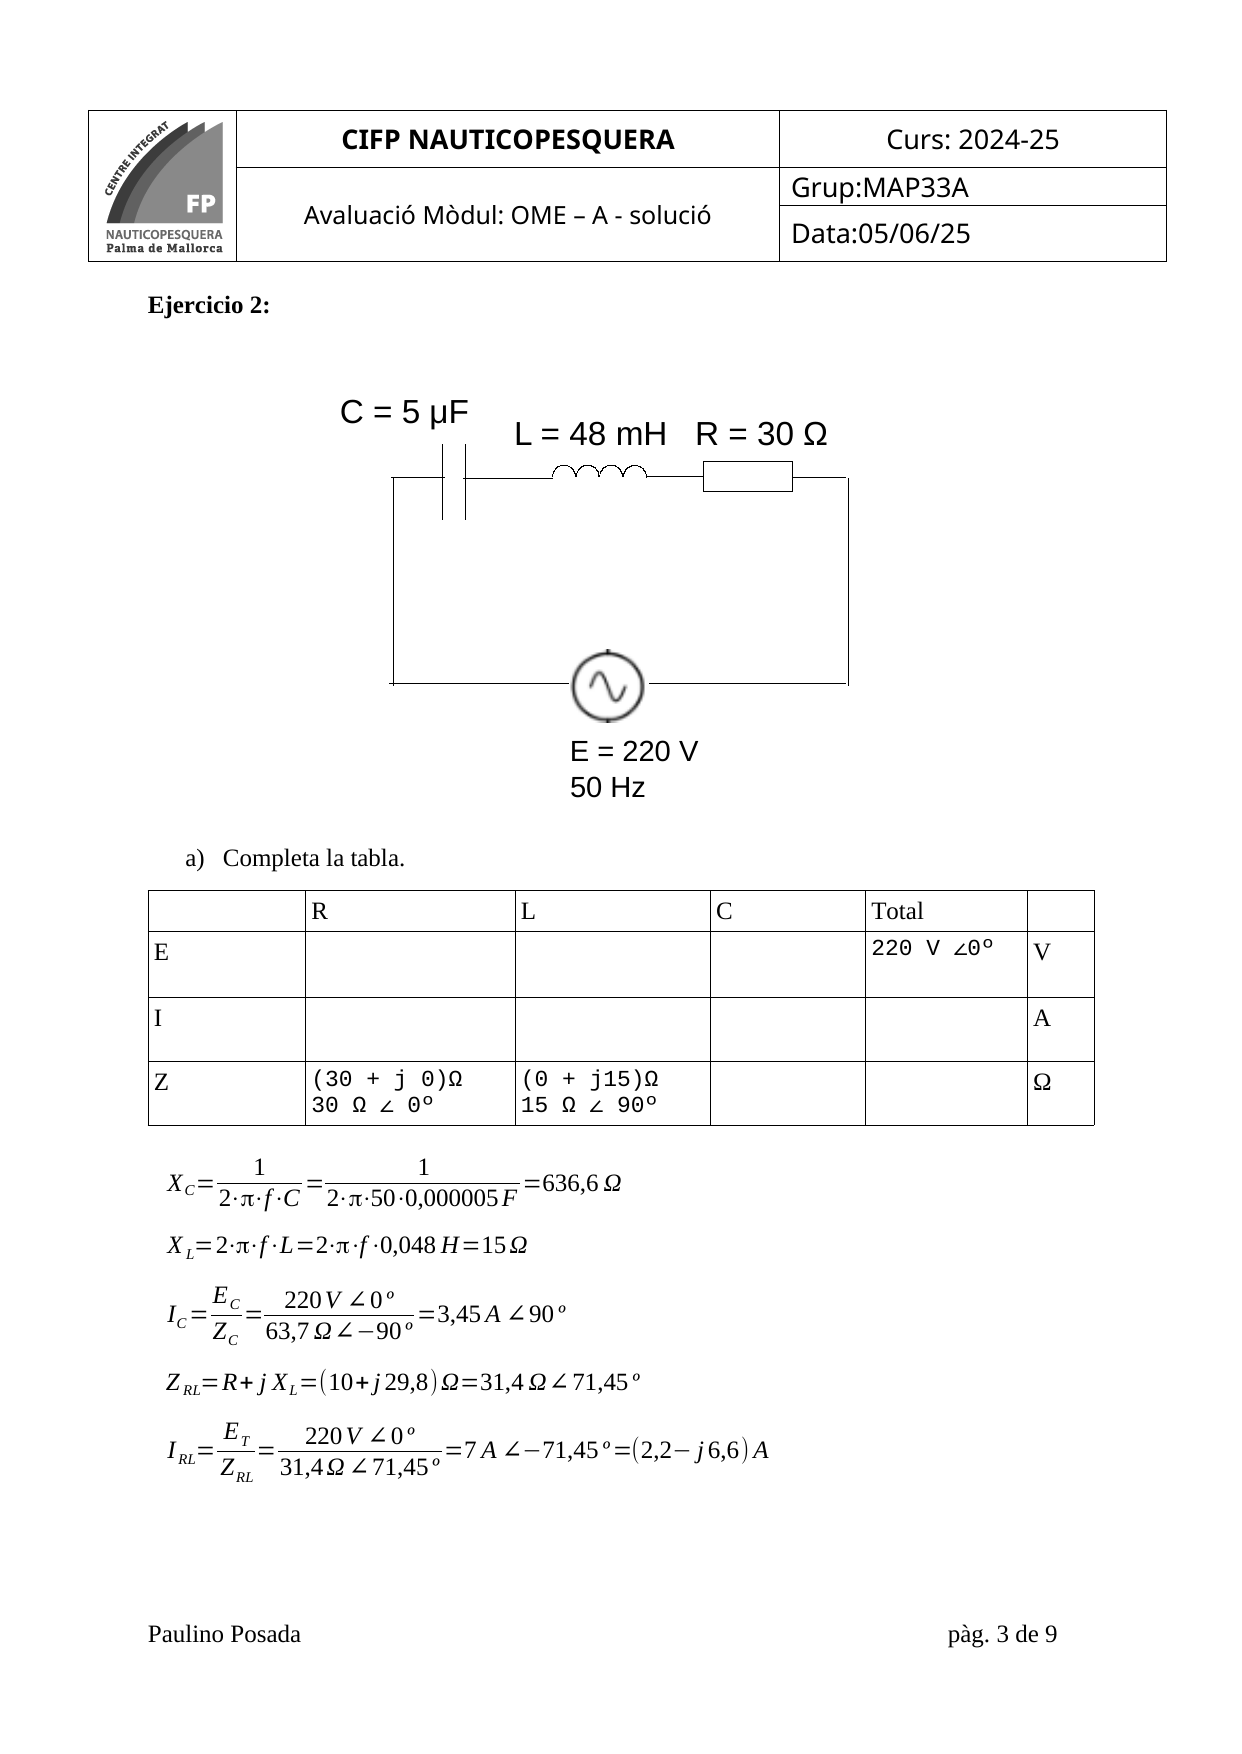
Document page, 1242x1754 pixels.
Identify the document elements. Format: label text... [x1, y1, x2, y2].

table_cell (0 + j15)Ω 15 Ω ∠ 90º [516, 1062, 710, 1125]
table_cell [866, 998, 1027, 1061]
table_header L [516, 891, 710, 931]
table_cell (30 + j 0)Ω 30 Ω ∠ 0º [306, 1062, 515, 1125]
table_cell [866, 1062, 1027, 1125]
table_cell Z [149, 1062, 305, 1125]
table_cell [711, 998, 865, 1061]
table_cell [711, 932, 865, 997]
table_header Total [866, 891, 1027, 931]
table_header [1028, 891, 1094, 931]
picture [100, 111, 229, 260]
table_cell A [1028, 998, 1094, 1061]
table_cell [516, 998, 710, 1061]
table_cell [306, 932, 515, 997]
table_cell E [149, 932, 305, 997]
table_cell [306, 998, 515, 1061]
table_cell V [1028, 932, 1094, 997]
text Ejercicio 2: [148, 290, 1094, 319]
table_header [149, 891, 305, 931]
table_cell [711, 1062, 865, 1125]
table_header C [711, 891, 865, 931]
list Completa la tabla. [185, 843, 1094, 872]
table_header R [306, 891, 515, 931]
table_cell 220 V ∠0º [866, 932, 1027, 997]
table_cell I [149, 998, 305, 1061]
picture [569, 649, 647, 723]
table_cell [516, 932, 710, 997]
table_cell Ω [1028, 1062, 1094, 1125]
